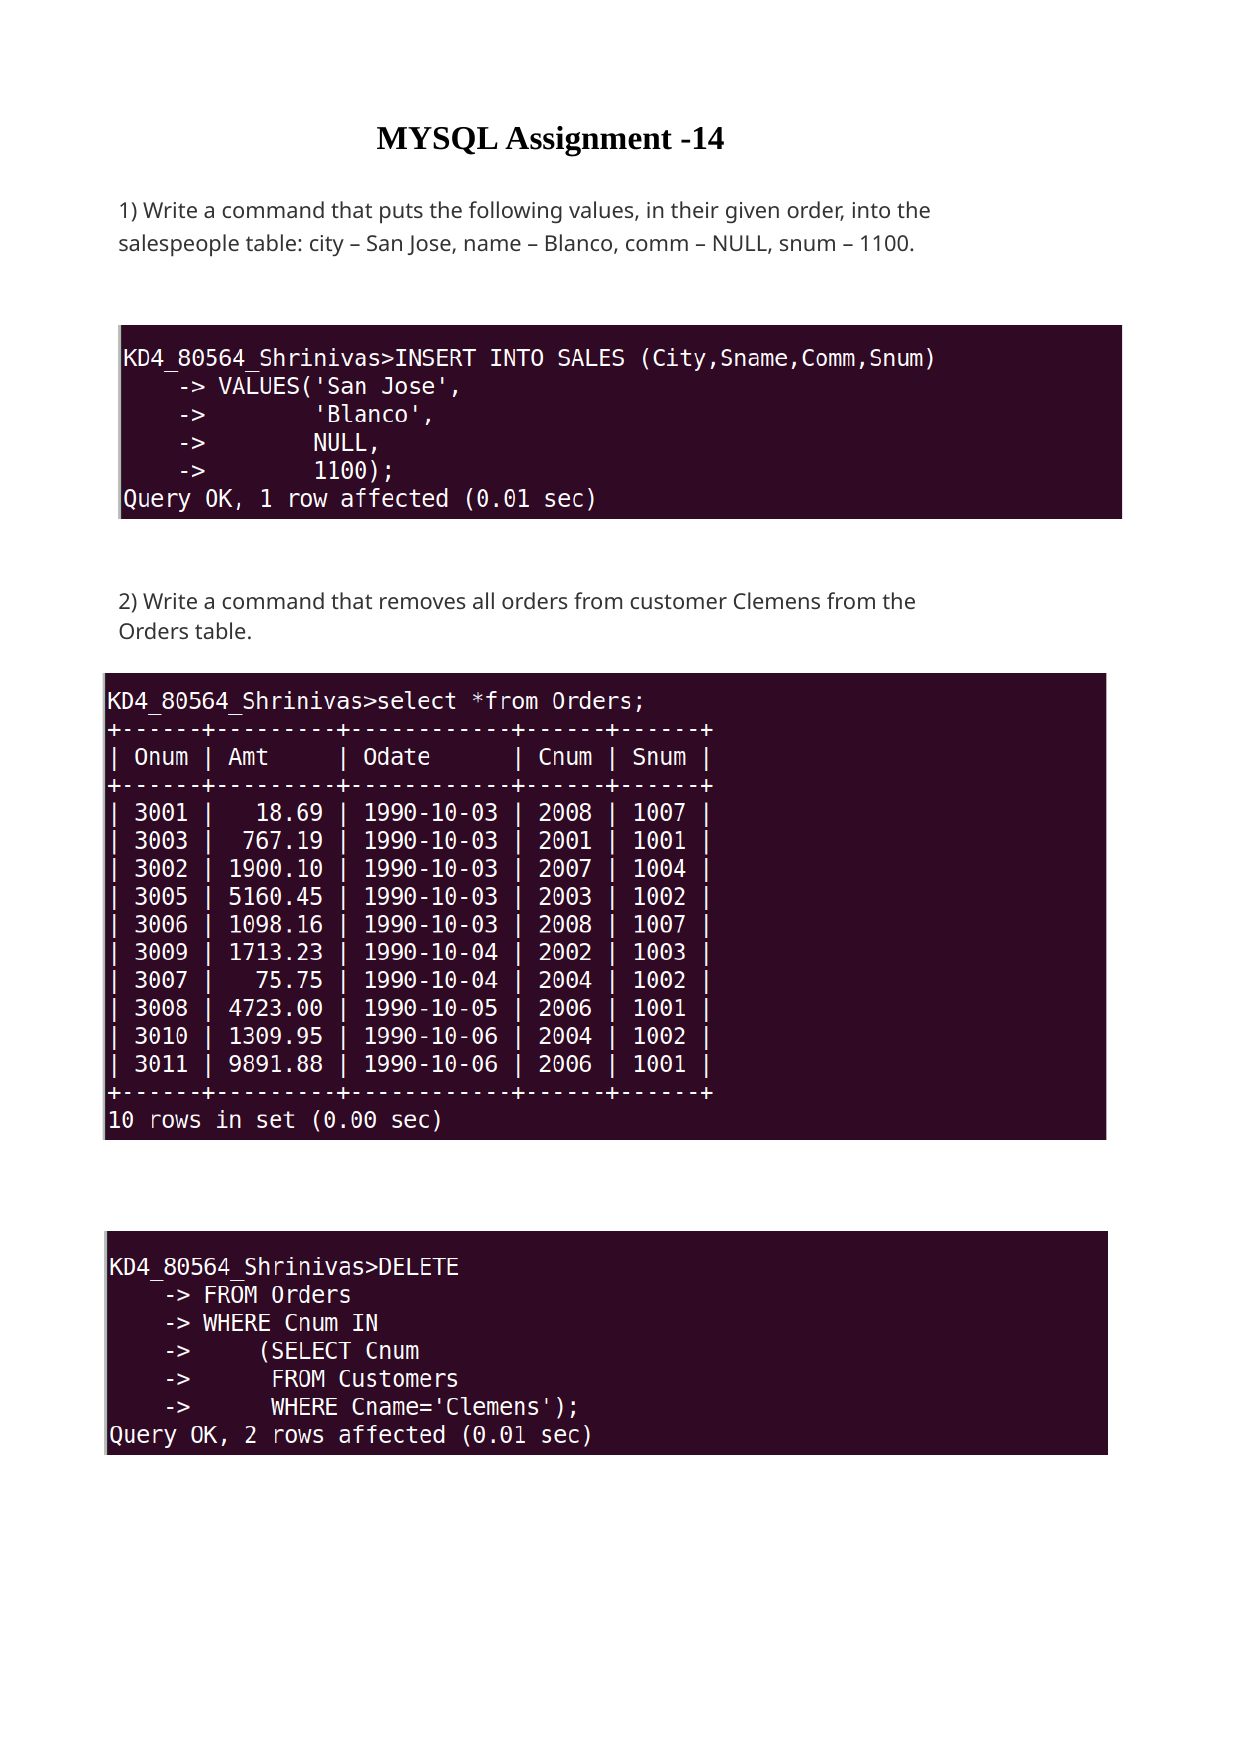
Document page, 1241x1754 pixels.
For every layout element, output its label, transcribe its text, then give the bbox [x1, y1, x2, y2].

picture [118, 325, 1123, 519]
picture [102, 673, 1107, 1140]
text MYSQL Assignment -14 [118, 118, 1122, 156]
text 2) Write a command that removes all orders from customer Clemens from the Orders table. [118, 586, 1122, 645]
picture [104, 1231, 1108, 1455]
text 1) Write a command that puts the following values, in their given order, into the salespeople table: city – San Jose, name – Blanco, comm – NULL, snum – 1100. [118, 195, 1122, 258]
